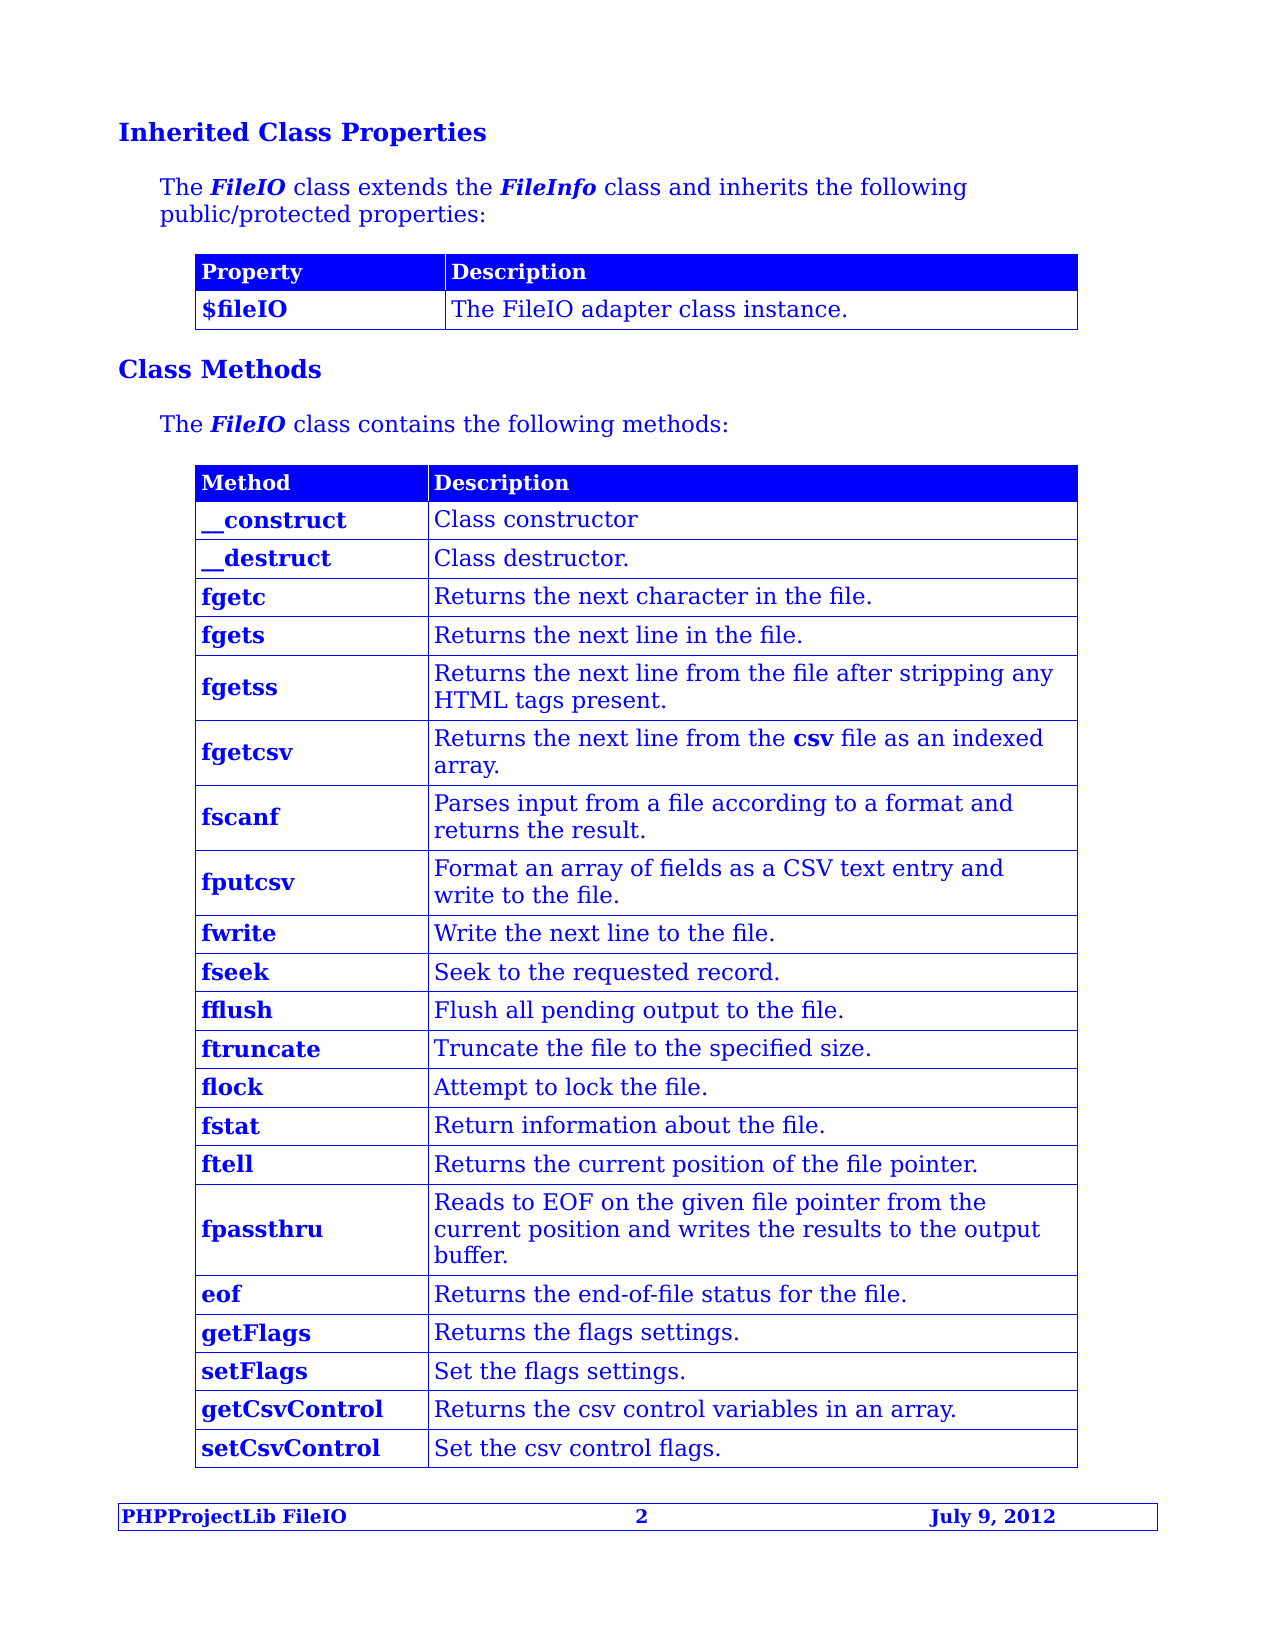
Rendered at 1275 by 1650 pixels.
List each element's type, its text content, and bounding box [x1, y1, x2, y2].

table_cell fgetss [196, 656, 428, 719]
table_cell Flush all pending output to the file. [429, 992, 1077, 1030]
table_cell Return information about the file. [429, 1108, 1077, 1145]
table_cell setCsvControl [196, 1430, 428, 1467]
table_cell Seek to the requested record. [429, 954, 1077, 991]
table_cell Returns the next line from the csv file as an indexed array. [429, 721, 1077, 785]
table_header Property [196, 255, 445, 290]
table_cell Set the flags settings. [429, 1353, 1077, 1390]
table_cell Returns the csv control variables in an array. [429, 1391, 1077, 1429]
table_cell setFlags [196, 1353, 428, 1390]
table_cell fscanf [196, 786, 428, 849]
table_cell fwrite [196, 916, 428, 953]
table_cell ftell [196, 1146, 428, 1183]
table_cell fstat [196, 1108, 428, 1145]
table_header Method [196, 466, 428, 501]
table_cell flock [196, 1069, 428, 1107]
table_cell eof [196, 1276, 428, 1313]
table_cell getFlags [196, 1315, 428, 1352]
table_cell fflush [196, 992, 428, 1030]
title Inherited Class Properties [118, 118, 1157, 147]
table_cell fgetc [196, 579, 428, 616]
title Class Methods [118, 355, 1157, 385]
table_cell Format an array of fields as a CSV text entry and write to the file. [429, 851, 1077, 914]
table_header Description [429, 466, 1077, 501]
table_cell __construct [196, 502, 428, 539]
table_cell Attempt to lock the file. [429, 1069, 1077, 1107]
table_cell Set the csv control flags. [429, 1430, 1077, 1467]
table_cell $fileIO [196, 291, 445, 329]
table_cell Class destructor. [429, 540, 1077, 578]
table_cell ftruncate [196, 1031, 428, 1068]
table_header Description [446, 255, 1077, 290]
table_cell Write the next line to the file. [429, 916, 1077, 953]
table_cell fputcsv [196, 851, 428, 914]
table_cell Returns the current position of the file pointer. [429, 1146, 1077, 1183]
table_cell Parses input from a file according to a format and returns the result. [429, 786, 1077, 849]
text The FileIO class contains the following methods: [159, 411, 1157, 438]
table_cell fgets [196, 617, 428, 654]
table_cell Returns the flags settings. [429, 1315, 1077, 1352]
table_cell Returns the next character in the file. [429, 579, 1077, 616]
table_cell __destruct [196, 540, 428, 578]
text The FileIO class extends the FileInfo class and inherits the following public/protected properties: [159, 174, 1157, 227]
table_cell fgetcsv [196, 721, 428, 785]
table_cell fpassthru [196, 1185, 428, 1275]
table_cell Returns the end-of-file status for the file. [429, 1276, 1077, 1313]
table_cell Truncate the file to the specified size. [429, 1031, 1077, 1068]
table_cell The FileIO adapter class instance. [446, 291, 1077, 329]
table_cell Class constructor [429, 502, 1077, 539]
table_cell fseek [196, 954, 428, 991]
table_cell Reads to EOF on the given file pointer from the current position and writes the results to the output buffer. [429, 1185, 1077, 1275]
table_cell Returns the next line in the file. [429, 617, 1077, 654]
table_cell Returns the next line from the file after stripping any HTML tags present. [429, 656, 1077, 719]
table_cell getCsvControl [196, 1391, 428, 1429]
